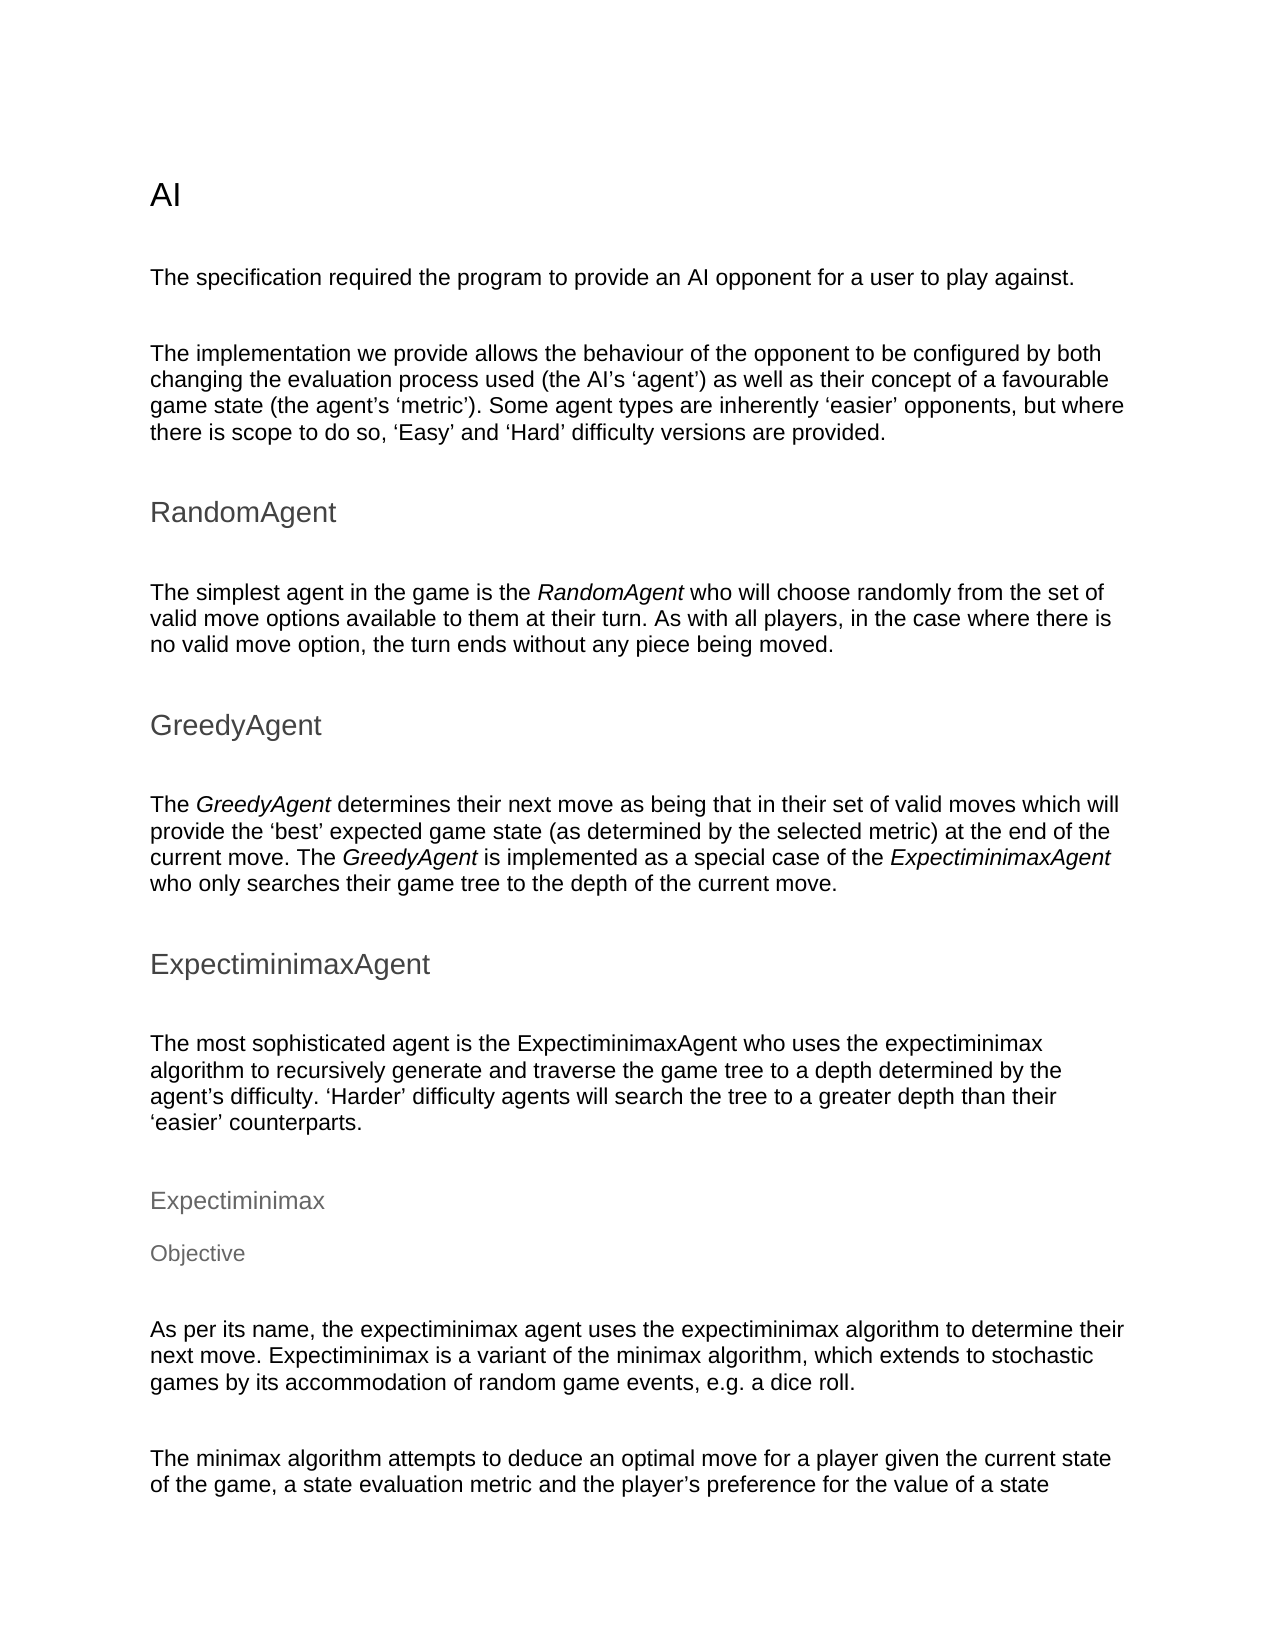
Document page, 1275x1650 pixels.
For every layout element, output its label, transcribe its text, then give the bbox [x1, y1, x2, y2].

text The most sophisticated agent is the ExpectiminimaxAgent who uses the expectiminimax algorithm to recursively generate and traverse the game tree to a depth determined by the agent’s difficulty. ‘Harder’ difficulty agents will search the tree to a greater depth than their ‘easier’ counterparts. [150, 1030, 1125, 1136]
text The simplest agent in the game is the RandomAgent who will choose randomly from the set of valid move options available to them at their turn. As with all players, in the case where there is no valid move option, the turn ends without any piece being moved. [150, 579, 1125, 658]
subtitle GreedyAgent [150, 708, 1125, 741]
subtitle Objective [150, 1239, 1125, 1266]
text As per its name, the expectiminimax agent uses the expectiminimax algorithm to determine their next move. Expectiminimax is a variant of the minimax algorithm, which extends to stochastic games by its accommodation of random game events, e.g. a dice roll. [150, 1316, 1125, 1395]
text The GreedyAgent determines their next move as being that in their set of valid moves which will provide the ‘best’ expected game state (as determined by the selected metric) at the end of the current move. The GreedyAgent is implemented as a special case of the ExpectiminimaxAgent who only searches their game tree to the depth of the current move. [150, 791, 1125, 897]
text The specification required the program to provide an AI opponent for a user to play against. [150, 263, 1125, 290]
text The implementation we provide allows the behaviour of the opponent to be configured by both changing the evaluation process used (the AI’s ‘agent’) as well as their concept of a favourable game state (the agent’s ‘metric’). Some agent types are inherently ‘easier’ opponents, but where there is scope to do so, ‘Easy’ and ‘Hard’ difficulty versions are provided. [150, 340, 1125, 445]
text The minimax algorithm attempts to deduce an optimal move for a player given the current state of the game, a state evaluation metric and the player’s preference for the value of a state [150, 1445, 1125, 1498]
subtitle ExpectiminimaxAgent [150, 947, 1125, 980]
subtitle Expectiminimax [150, 1186, 1125, 1214]
subtitle RandomAgent [150, 495, 1125, 529]
subtitle AI [150, 175, 1125, 213]
